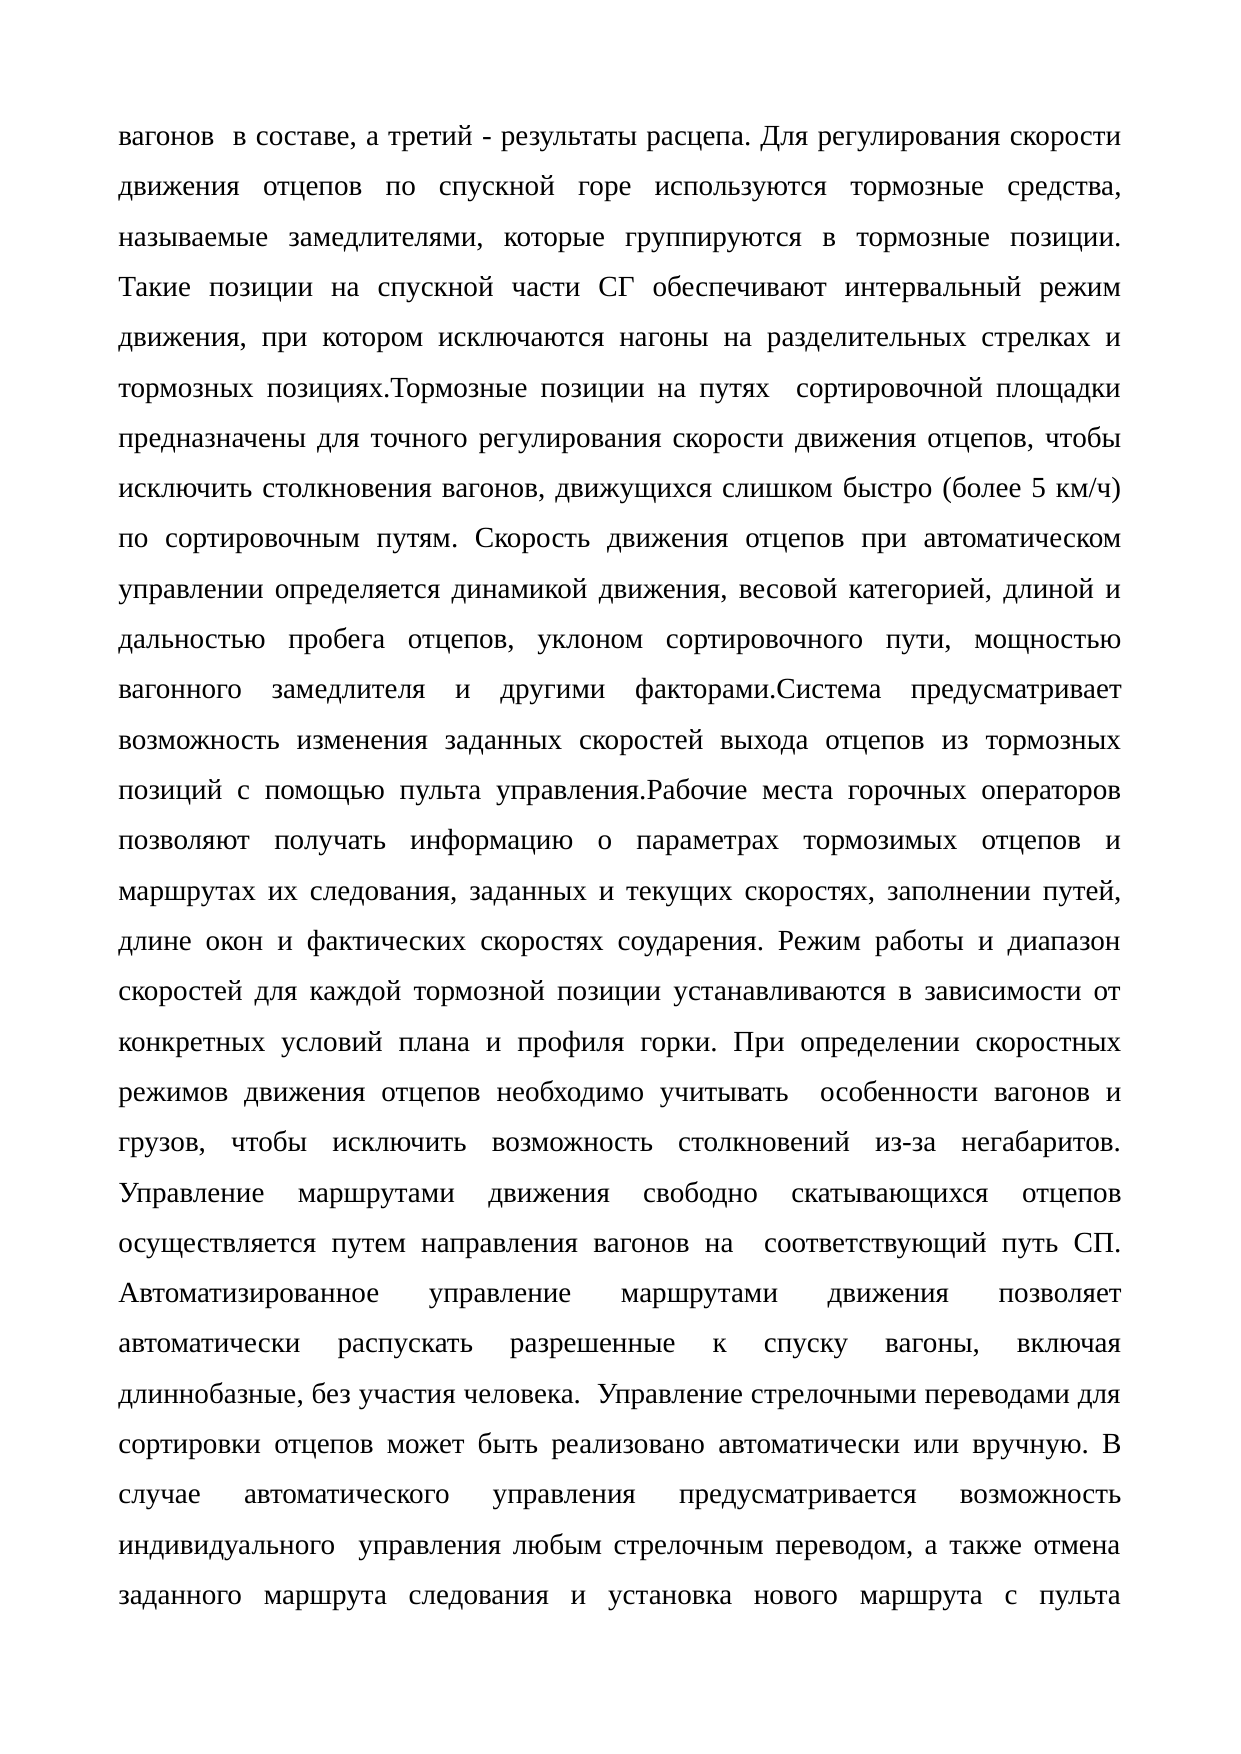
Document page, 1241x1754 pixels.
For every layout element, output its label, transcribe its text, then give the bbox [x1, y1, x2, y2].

text вагонов в составе, а третий - результаты расцепа. Для регулирования скорости движения отцепов по спускной горе используются тормозные средства, называемые замедлителями, которые группируются в тормозные позиции. Такие позиции на спускной части СГ обеспечивают интервальный режим движения, при котором исключаются нагоны на разделительных стрелках и тормозных позициях.Тормозные позиции на путях сортировочной площадки предназначены для точного регулирования скорости движения отцепов, чтобы исключить столкновения вагонов, движущихся слишком быстро (более 5 км/ч) по сортировочным путям. Скорость движения отцепов при автоматическом управлении определяется динамикой движения, весовой категорией, длиной и дальностью пробега отцепов, уклоном сортировочного пути, мощностью вагонного замедлителя и другими факторами.Система предусматривает возможность изменения заданных скоростей выхода отцепов из тормозных позиций с помощью пульта управления.Рабочие места горочных операторов позволяют получать информацию о параметрах тормозимых отцепов и маршрутах их следования, заданных и текущих скоростях, заполнении путей, длине окон и фактических скоростях соударения. Режим работы и диапазон скоростей для каждой тормозной позиции устанавливаются в зависимости от конкретных условий плана и профиля горки. При определении скоростных режимов движения отцепов необходимо учитывать особенности вагонов и грузов, чтобы исключить возможность столкновений из-за негабаритов. Управление маршрутами движения свободно скатывающихся отцепов осуществляется путем направления вагонов на соответствующий путь СП. Автоматизированное управление маршрутами движения позволяет автоматически распускать разрешенные к спуску вагоны, включая длиннобазные, без участия человека. Управление стрелочными переводами для сортировки отцепов может быть реализовано автоматически или вручную. В случае автоматического управления предусматривается возможность индивидуального управления любым стрелочным переводом, а также отмена заданного маршрута следования и установка нового маршрута с пульта [118, 118, 1122, 1611]
